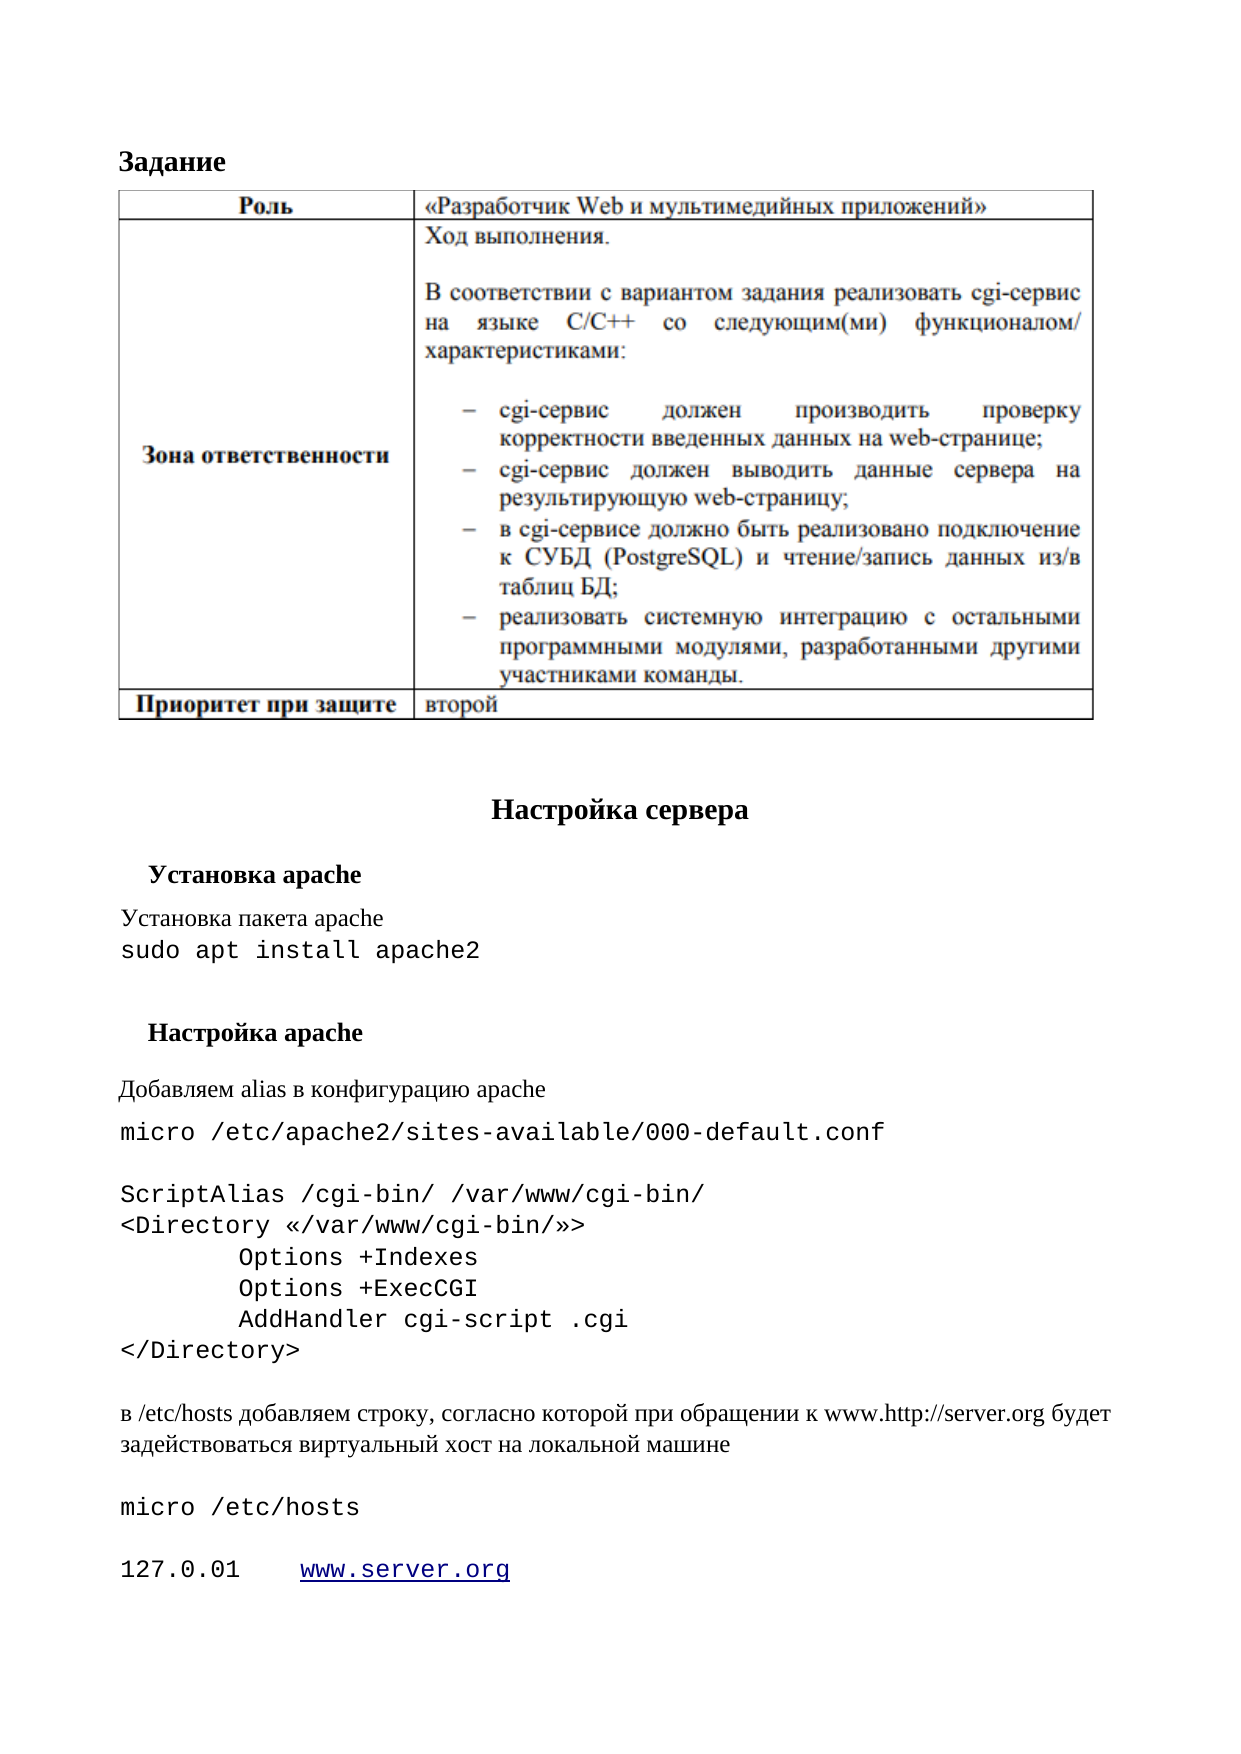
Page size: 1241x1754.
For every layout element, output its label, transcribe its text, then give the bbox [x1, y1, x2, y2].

subtitle Задание [118, 143, 1122, 177]
subtitle Настройка apache [148, 1016, 1122, 1047]
text Установка пакета apache [120, 902, 1122, 933]
text в /etc/hosts добавляем строку, согласно которой при обращении к www.http://server.org будет задействоваться виртуальный хост на локальной машине [120, 1396, 1122, 1459]
picture [118, 190, 1094, 720]
text sudo apt install apache2 [120, 933, 1122, 964]
subtitle Установка apache [148, 859, 1122, 889]
text 127.0.01 www.server.org [120, 1553, 1122, 1584]
text micro /etc/hosts [120, 1490, 1122, 1521]
subtitle Добавляем alias в конфигурацию apache [118, 1074, 1122, 1103]
text Options +ExecCGI [120, 1271, 1122, 1303]
text micro /etc/apache2/sites-available/000-default.conf [120, 1115, 1122, 1146]
text <Directory «/var/www/cgi-bin/»> [120, 1209, 1122, 1240]
subtitle Настройка сервера [118, 791, 1122, 826]
text Options +Indexes [120, 1240, 1122, 1271]
text </Directory> [120, 1334, 1122, 1365]
text AddHandler cgi-script .cgi [120, 1303, 1122, 1334]
text ScriptAlias /cgi-bin/ /var/www/cgi-bin/ [120, 1178, 1122, 1209]
